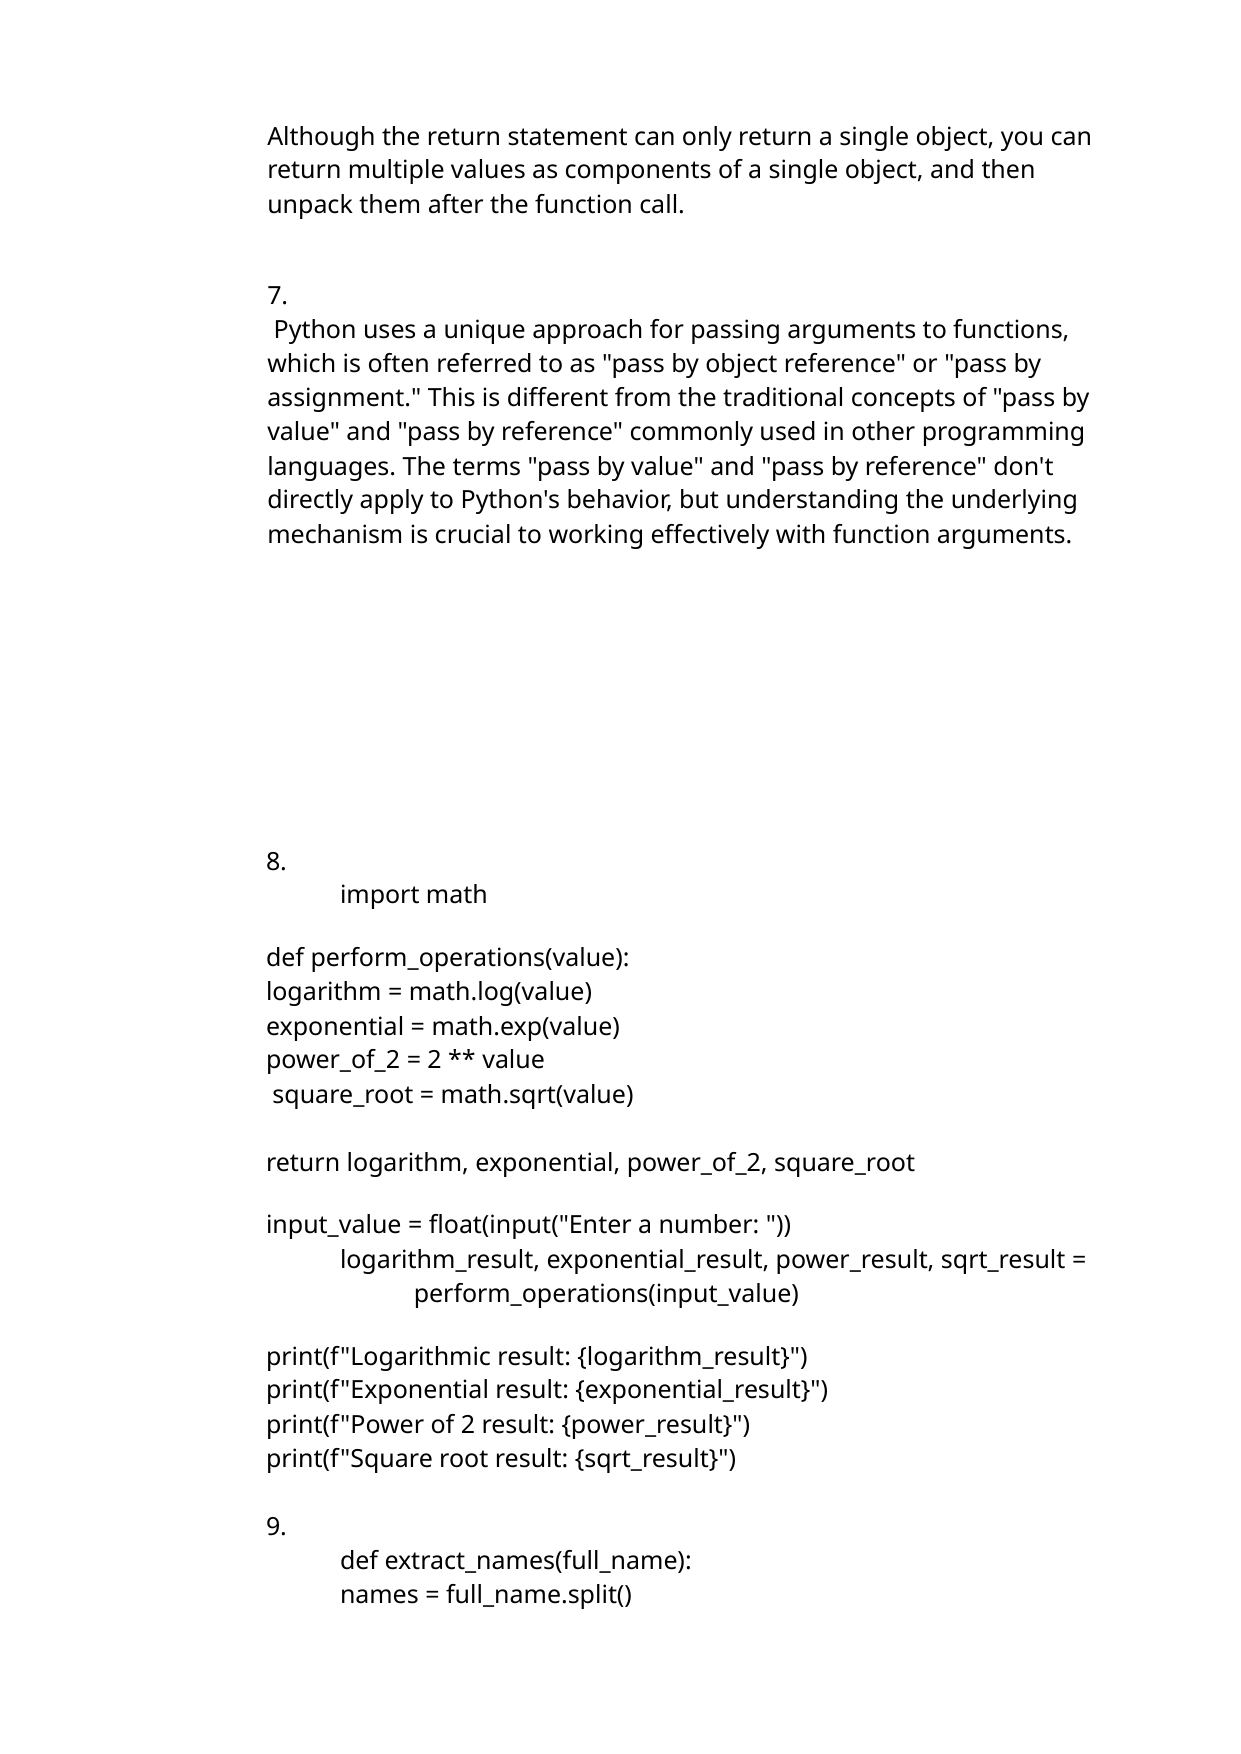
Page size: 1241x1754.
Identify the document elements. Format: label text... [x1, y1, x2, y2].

list 7. Python uses a unique approach for passing arguments to functions, which is often referred to as "pass by object reference" or "pass by assignment." This is different from the traditional concepts of "pass by value" and "pass by reference" commonly used in other programming languages. The terms "pass by value" and "pass by reference" don't directly apply to Python's behavior, but understanding the underlying mechanism is crucial to working effectively with function arguments. [229, 278, 1122, 550]
text return logarithm, exponential, power_of_2, square_root [118, 1144, 1122, 1178]
text 8. import math [118, 843, 1122, 911]
text names = full_name.split() [118, 1577, 1122, 1611]
text square_root = math.sqrt(value) [118, 1076, 1122, 1110]
text power_of_2 = 2 ** value [118, 1042, 1122, 1076]
text input_value = float(input("Enter a number: ")) [118, 1207, 1122, 1241]
text print(f"Exponential result: {exponential_result}") [118, 1372, 1122, 1406]
list Although the return statement can only return a single object, you can return multiple values as components of a single object, and then unpack them after the function call. [229, 118, 1122, 220]
text print(f"Square root result: {sqrt_result}") [118, 1440, 1122, 1508]
text def perform_operations(value): [118, 940, 1122, 974]
text print(f"Power of 2 result: {power_result}") [118, 1406, 1122, 1440]
text logarithm_result, exponential_result, power_result, sqrt_result = perform_operations(input_value) [118, 1241, 1122, 1309]
text 9. def extract_names(full_name): [118, 1508, 1122, 1577]
text exponential = math.exp(value) [118, 1008, 1122, 1042]
text print(f"Logarithmic result: {logarithm_result}") [118, 1338, 1122, 1372]
text logarithm = math.log(value) [118, 974, 1122, 1008]
